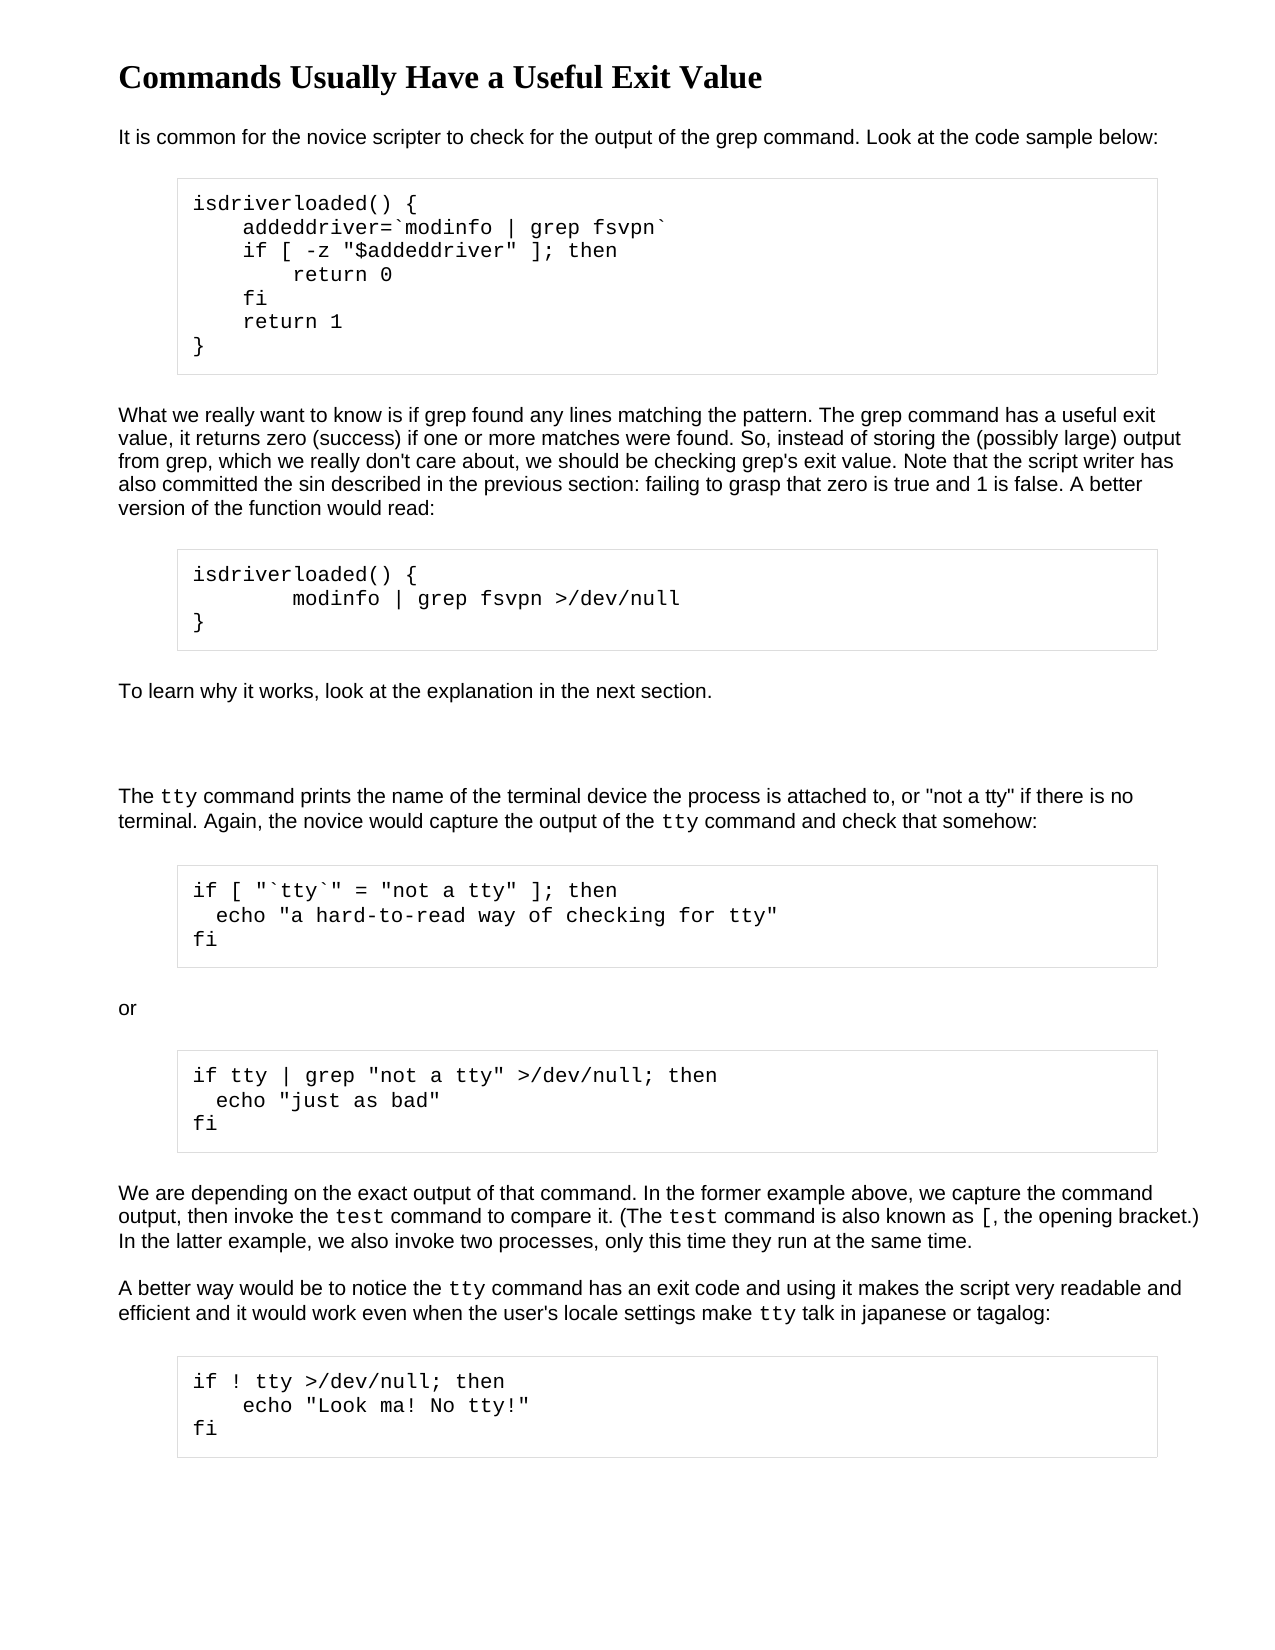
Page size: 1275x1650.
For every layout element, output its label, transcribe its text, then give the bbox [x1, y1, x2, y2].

text if ! tty >/dev/null; then echo "Look ma! No tty!" fi [178, 1357, 1157, 1457]
text isdriverloaded() { [178, 550, 1157, 573]
text return 0 [178, 249, 1157, 273]
text To learn why it works, look at the explanation in the next section. [118, 679, 1216, 703]
text addeddriver=`modinfo | grep fsvpn` [178, 202, 1157, 225]
text return 1 [178, 296, 1157, 320]
text The tty command prints the name of the terminal device the process is attached to, or "not a tty" if there is no terminal. Again, the novice would capture the output of the tty command and check that somehow: [118, 785, 1216, 835]
text if tty | grep "not a tty" >/dev/null; then echo "just as bad" fi [178, 1051, 1157, 1152]
subtitle Commands Usually Have a Useful Exit Value [118, 59, 1216, 96]
text What we really want to know is if grep found any lines matching the pattern. The grep command has a useful exit value, it returns zero (success) if one or more matches were found. So, instead of storing the (possibly large) output from grep, which we really don't care about, we should be checking grep's exit value. Note that the script writer has also committed the sin described in the previous section: failing to grasp that zero is true and 1 is false. A better version of the function would read: [118, 403, 1216, 519]
text isdriverloaded() { [178, 179, 1157, 202]
text if [ "`tty`" = "not a tty" ]; then echo "a hard-to-read way of checking for tty" fi [178, 866, 1157, 967]
text if [ -z "$addeddriver" ]; then [178, 225, 1157, 249]
text or [118, 997, 1216, 1020]
text It is common for the novice scripter to check for the output of the grep command. Look at the code sample below: [118, 125, 1216, 149]
text We are depending on the exact output of that command. In the former example above, we capture the command output, then invoke the test command to compare it. (The test command is also known as [, the opening bracket.) In the latter example, we also invoke two processes, only this time they run at the same time. A better way would be to notice the tty command has an exit code and using it makes the script very readable and efficient and it would work even when the user's locale settings make tty talk in japanese or tagalog: [118, 1182, 1216, 1327]
text fi [178, 273, 1157, 296]
text modinfo | grep fsvpn >/dev/null [178, 573, 1157, 596]
text } [178, 596, 1157, 650]
text } [178, 320, 1157, 374]
text fi [383, 273, 389, 280]
